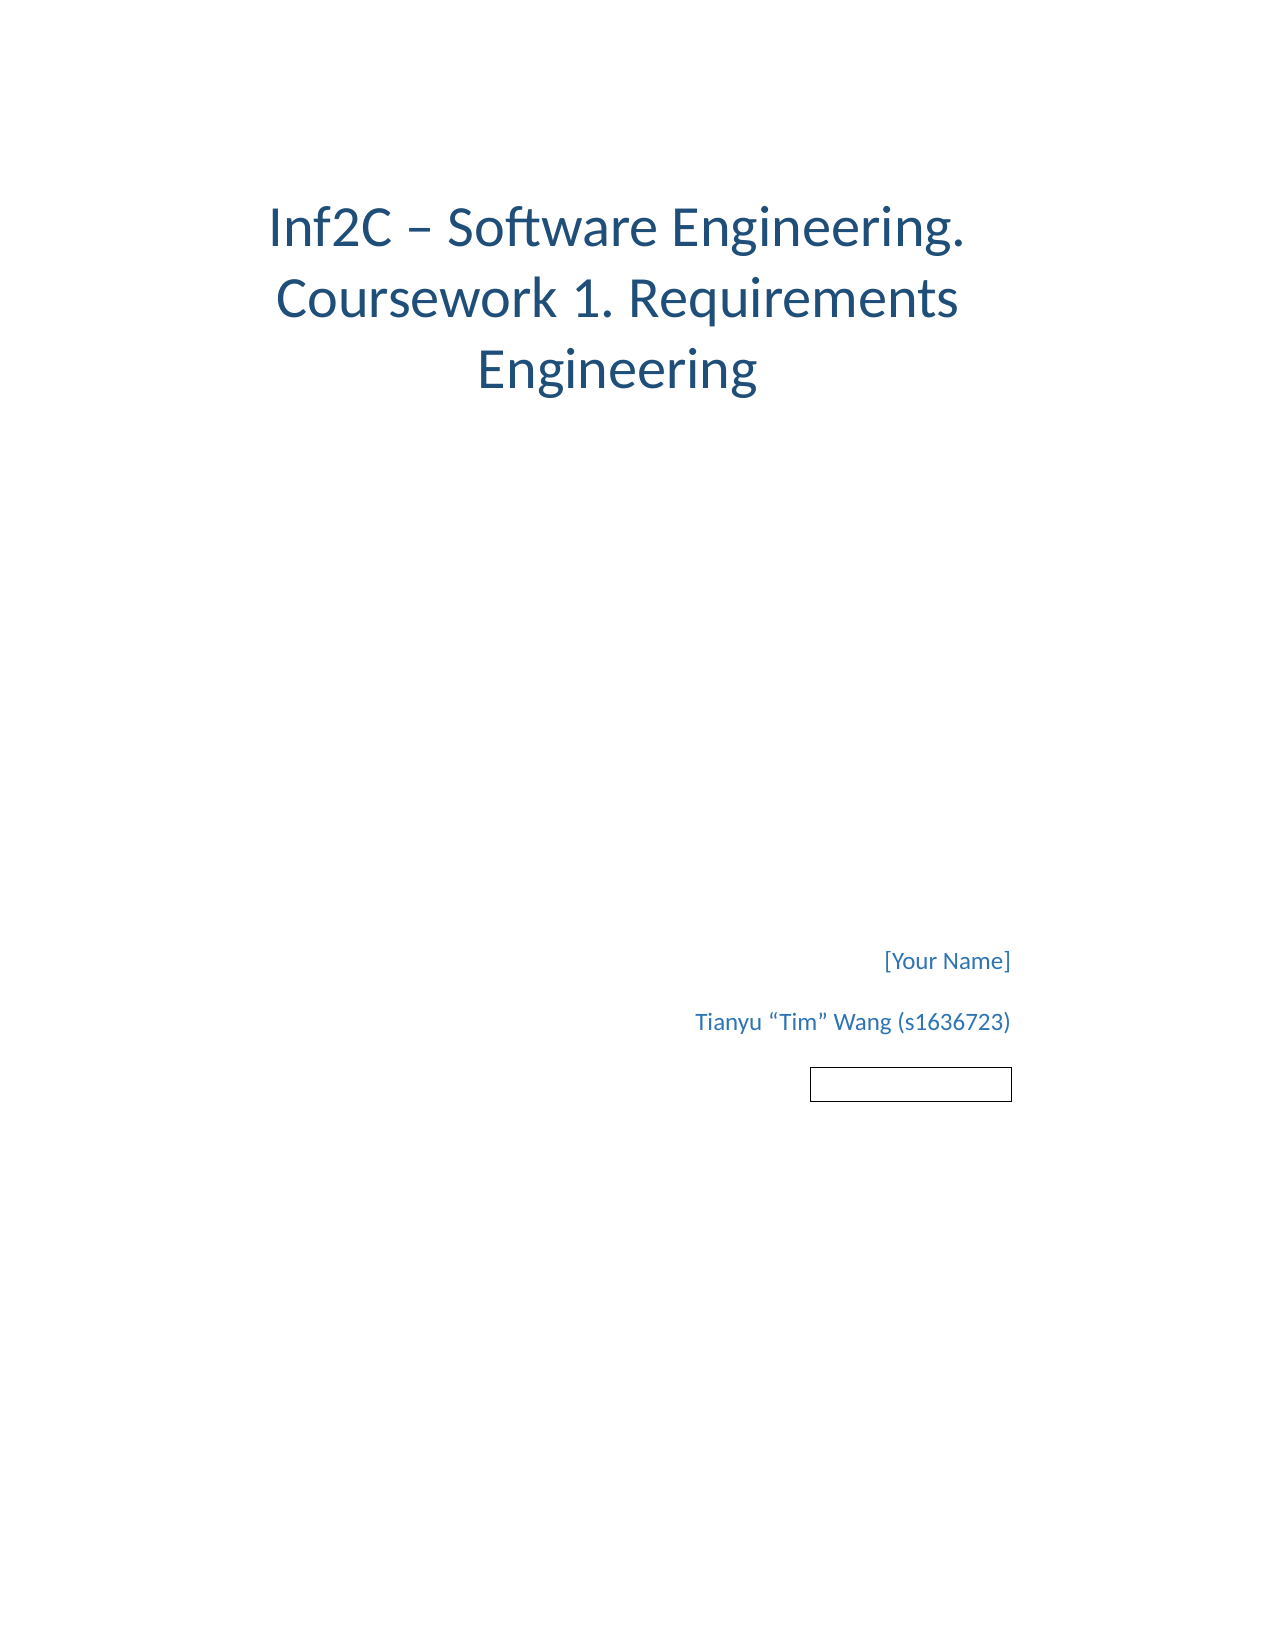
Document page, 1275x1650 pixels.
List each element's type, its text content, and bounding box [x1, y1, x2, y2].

table_header Inf2C – Software Engineering. Coursework 1. Requirements Engineering [150, 150, 1086, 403]
table_cell [Your Name] Tianyu “Tim” Wang (s1636723) [150, 403, 1086, 1102]
